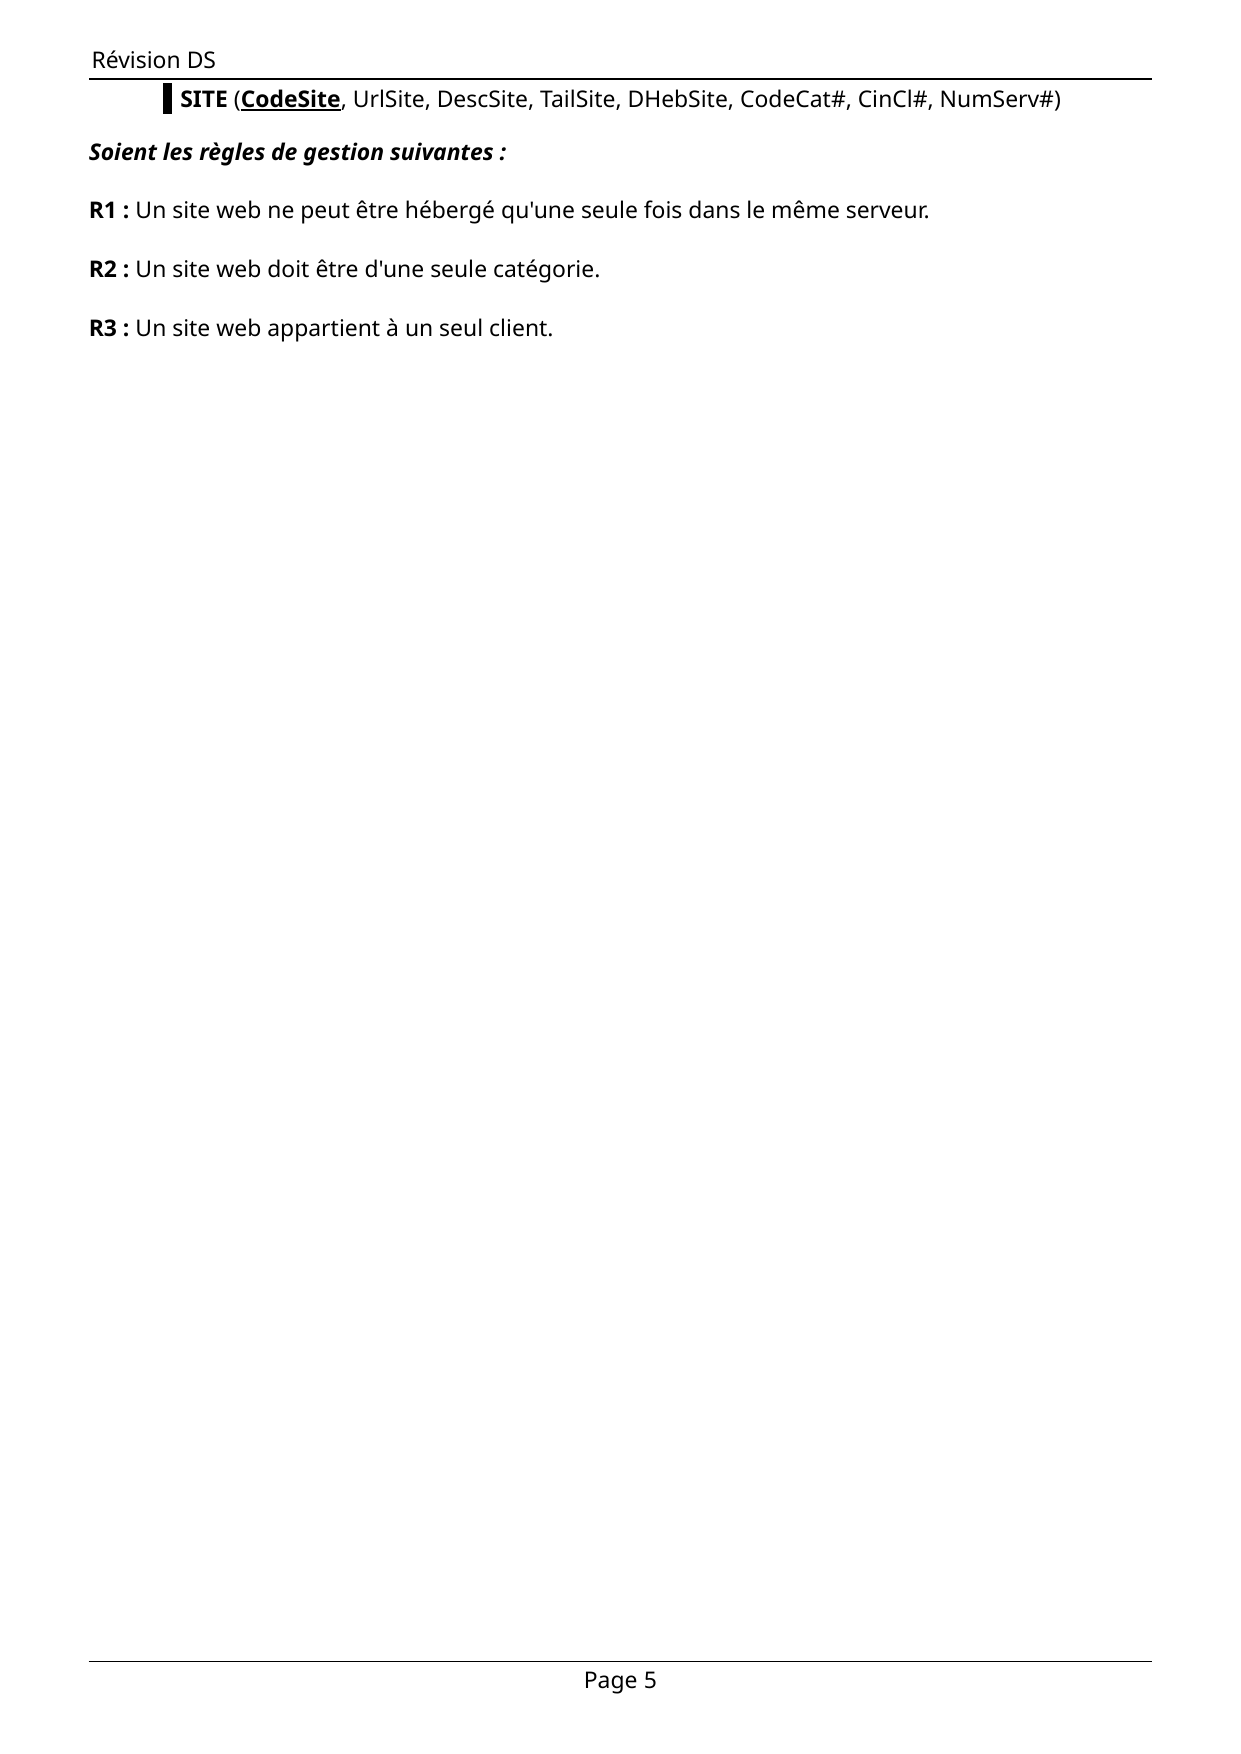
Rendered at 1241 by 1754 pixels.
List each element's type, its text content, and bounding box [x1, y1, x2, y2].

text SITE (CodeSite, UrlSite, DescSite, TailSite, DHebSite, CodeCat#, CinCl#, NumServ#) [172, 83, 1152, 114]
text R1 : Un site web ne peut être hébergé qu'une seule fois dans le même serveur. [88, 194, 1152, 225]
text R3 : Un site web appartient à un seul client. [88, 312, 1152, 343]
text R2 : Un site web doit être d'une seule catégorie. [88, 253, 1152, 284]
text Soient les règles de gestion suivantes : [88, 135, 1152, 167]
